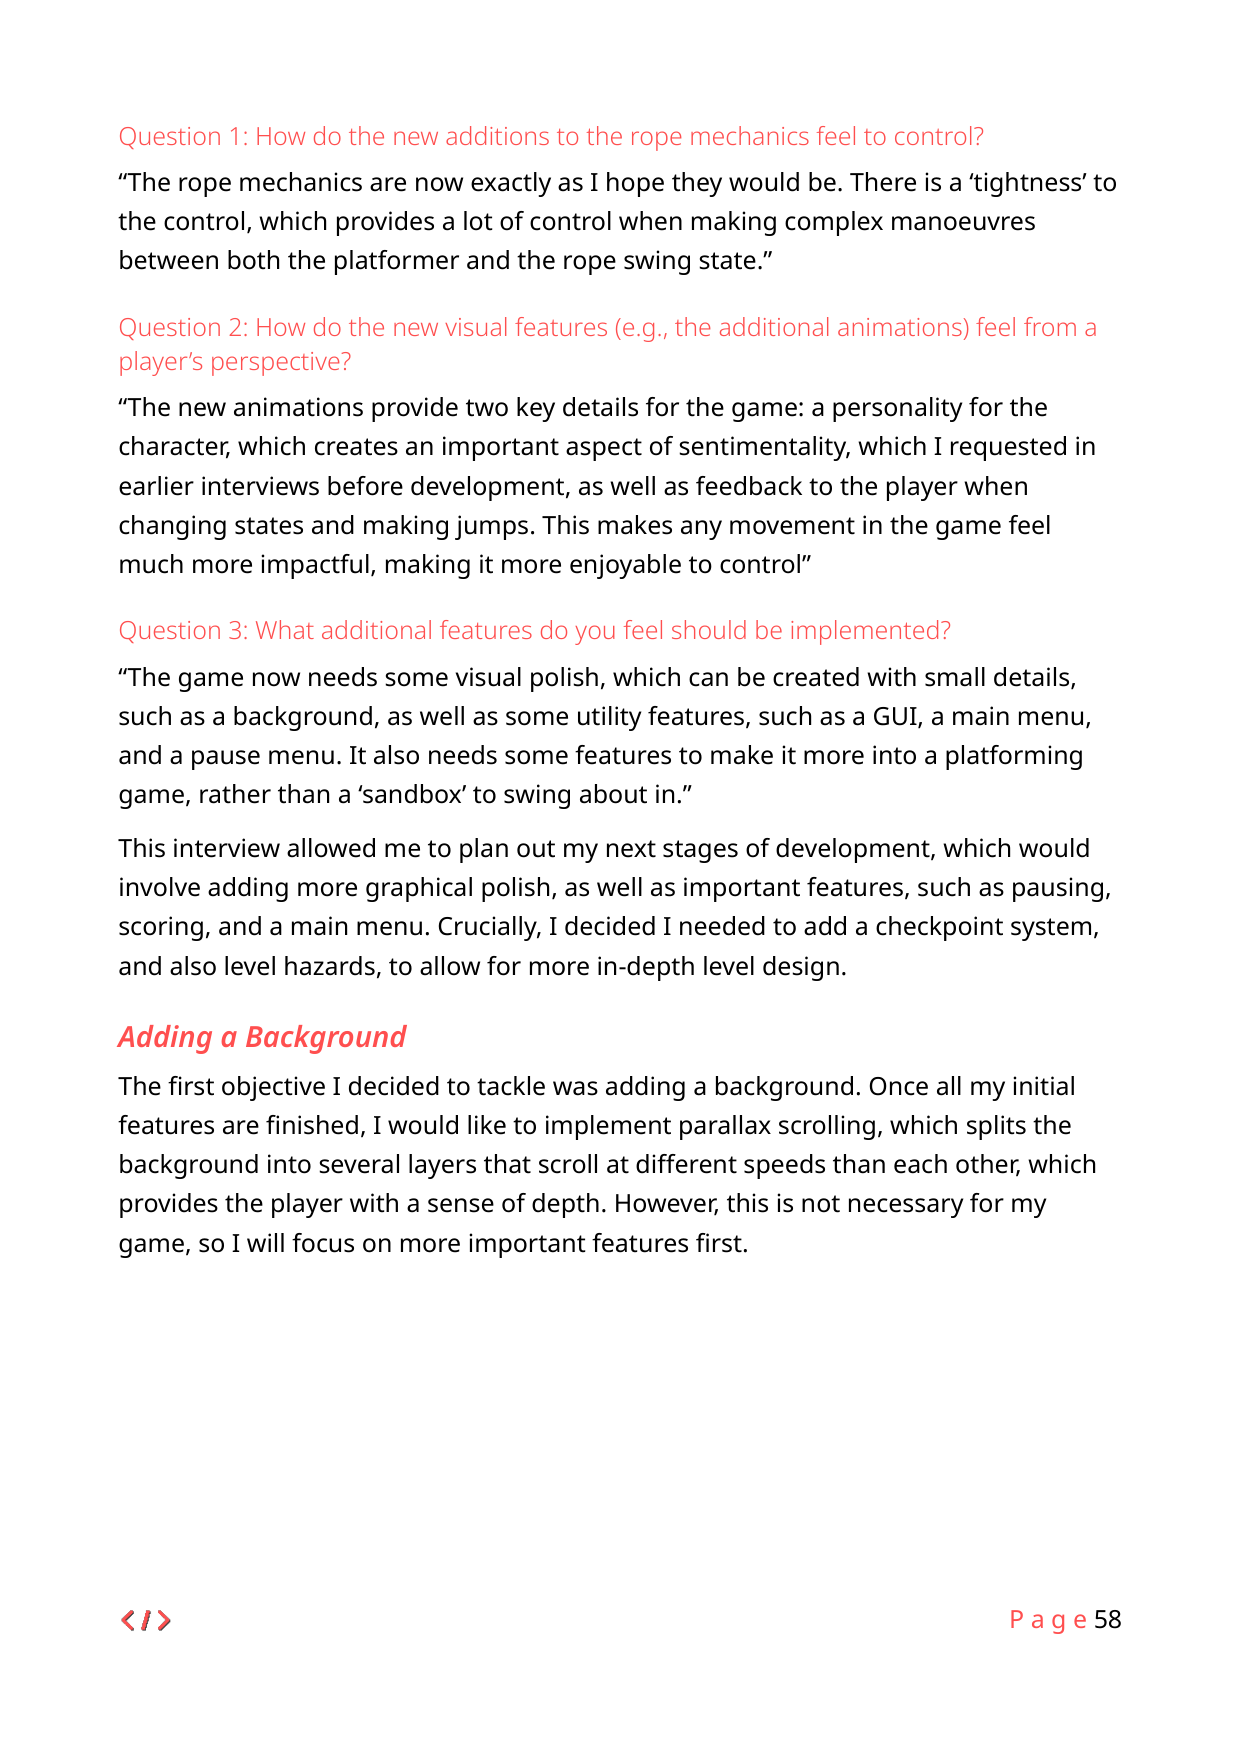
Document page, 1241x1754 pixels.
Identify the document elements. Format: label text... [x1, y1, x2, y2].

subtitle Question 1: How do the new additions to the rope mechanics feel to control? [118, 118, 1122, 152]
subtitle Question 3: What additional features do you feel should be implemented? [118, 613, 1122, 647]
text “The game now needs some visual polish, which can be created with small details, such as a background, as well as some utility features, such as a GUI, a main menu, and a pause menu. It also needs some features to make it more into a platforming game, rather than a ‘sandbox’ to swing about in.” [118, 659, 1122, 811]
text “The rope mechanics are now exactly as I hope they would be. There is a ‘tightness’ to the control, which provides a lot of control when making complex manoeuvres between both the platformer and the rope swing state.” [118, 165, 1122, 277]
picture [116, 1591, 175, 1649]
text “The new animations provide two key details for the game: a personality for the character, which creates an important aspect of sentimentality, which I requested in earlier interviews before development, as well as feedback to the player when changing states and making jumps. This makes any movement in the game feel much more impactful, making it more enjoyable to control” [118, 390, 1122, 581]
text The first objective I decided to tackle was adding a background. Once all my initial features are finished, I would like to implement parallax scrolling, which splits the background into several layers that scroll at different speeds than each other, which provides the player with a sense of depth. However, this is not necessary for my game, so I will focus on more important features first. [118, 1069, 1122, 1259]
subtitle Adding a Background [118, 1016, 1122, 1056]
text This interview allowed me to plan out my next stages of development, which would involve adding more graphical polish, as well as important features, such as pausing, scoring, and a main menu. Crucially, I decided I needed to add a checkpoint system, and also level hazards, to allow for more in-depth level design. [118, 831, 1122, 982]
subtitle Question 2: How do the new visual features (e.g., the additional animations) feel from a player’s perspective? [118, 309, 1122, 377]
